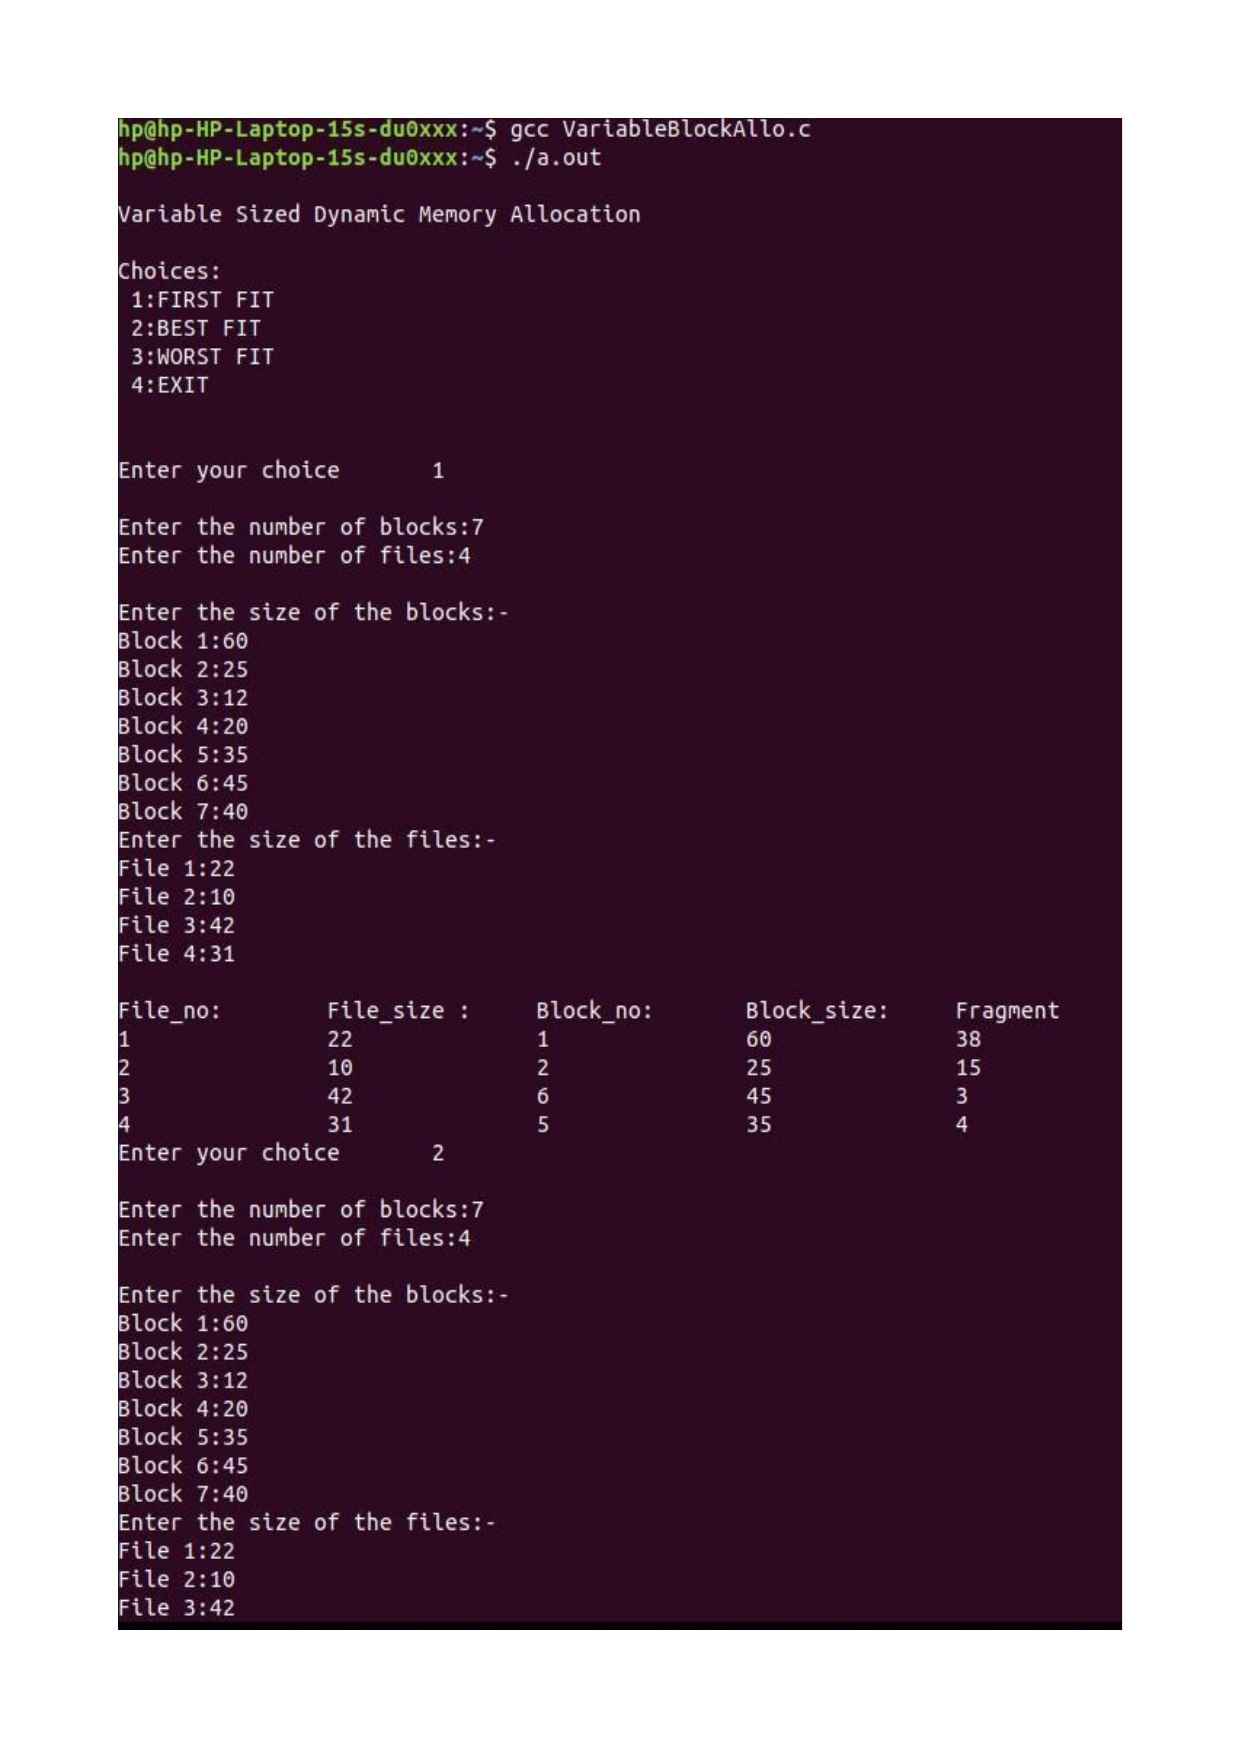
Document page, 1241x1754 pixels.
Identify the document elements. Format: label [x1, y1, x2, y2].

picture [118, 118, 1123, 1630]
